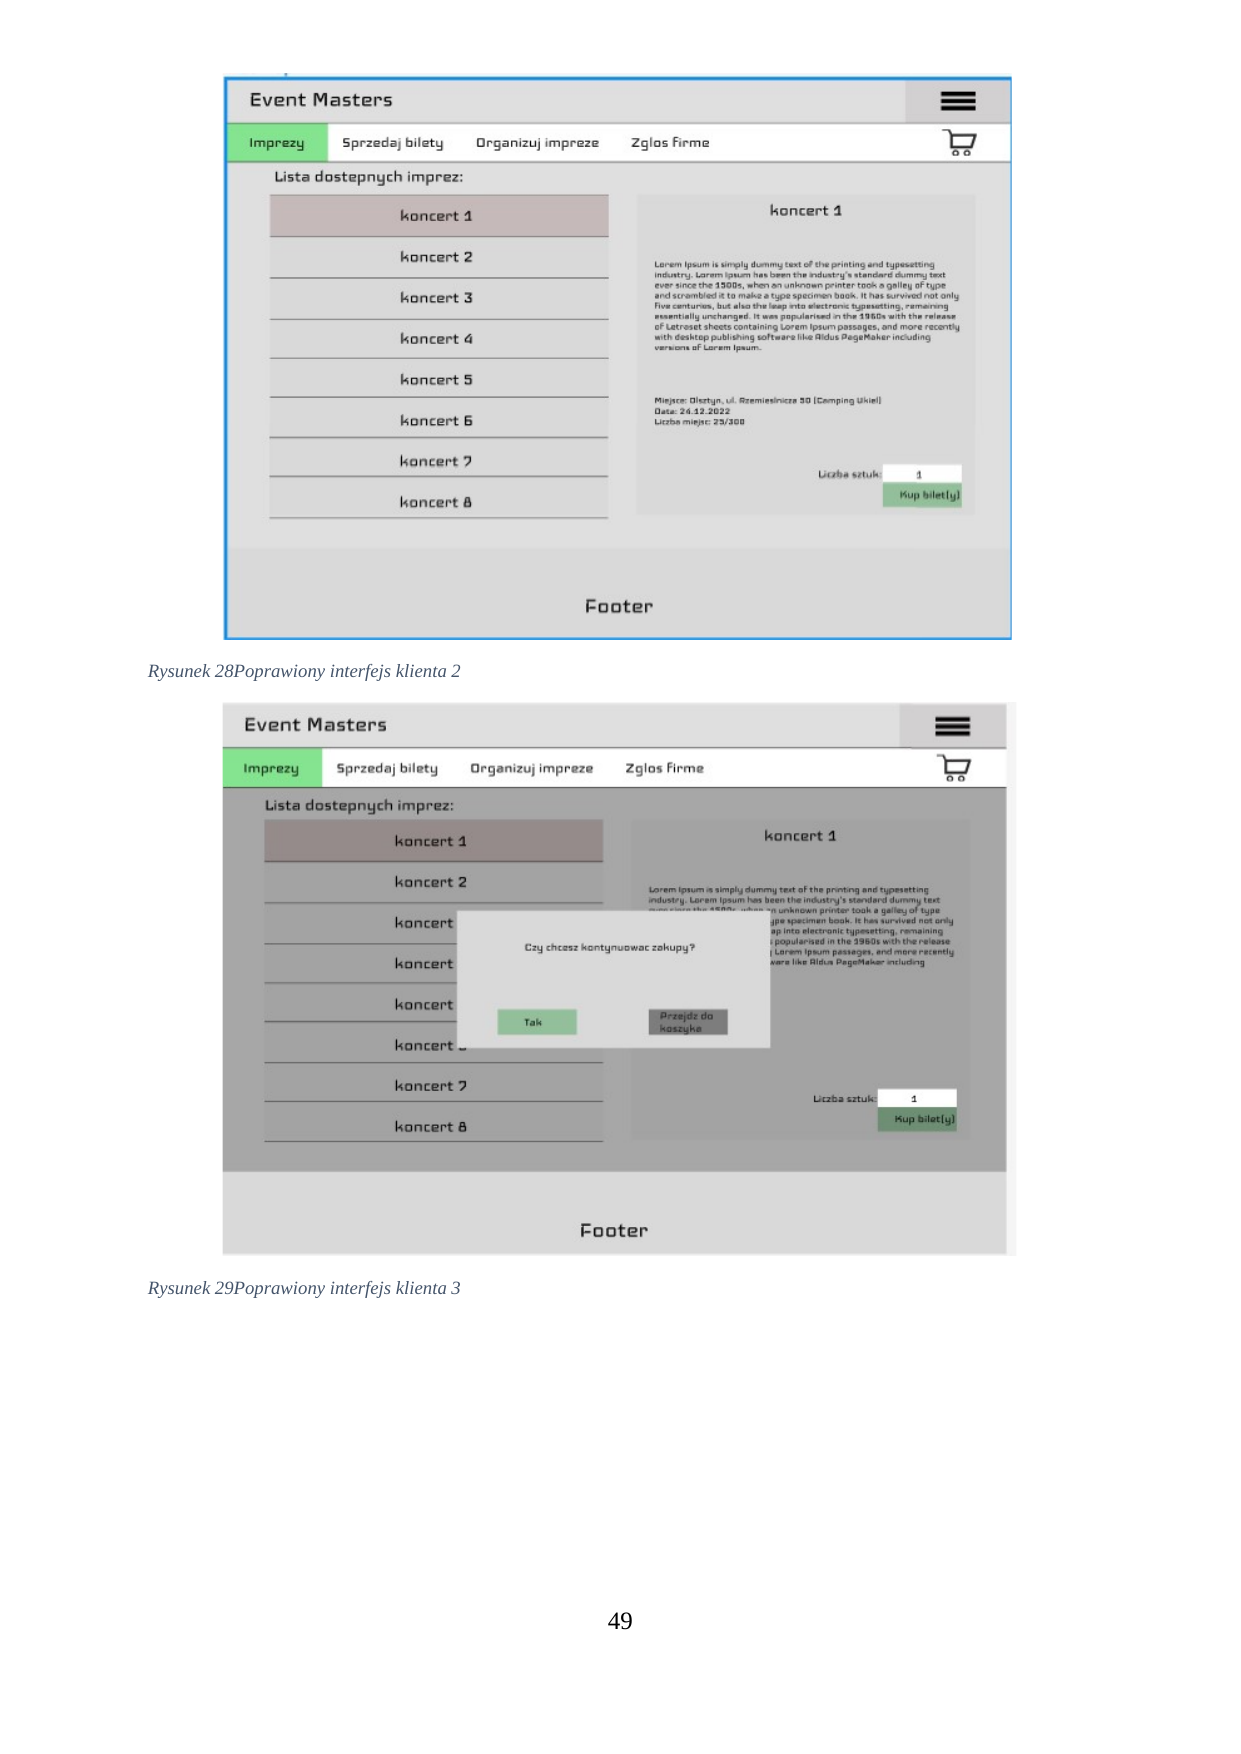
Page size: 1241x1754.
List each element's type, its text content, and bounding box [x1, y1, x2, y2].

text Rysunek 29Poprawiony interfejs klienta 3 [148, 1277, 1093, 1298]
text Rysunek 28Poprawiony interfejs klienta 2 [148, 660, 1093, 682]
